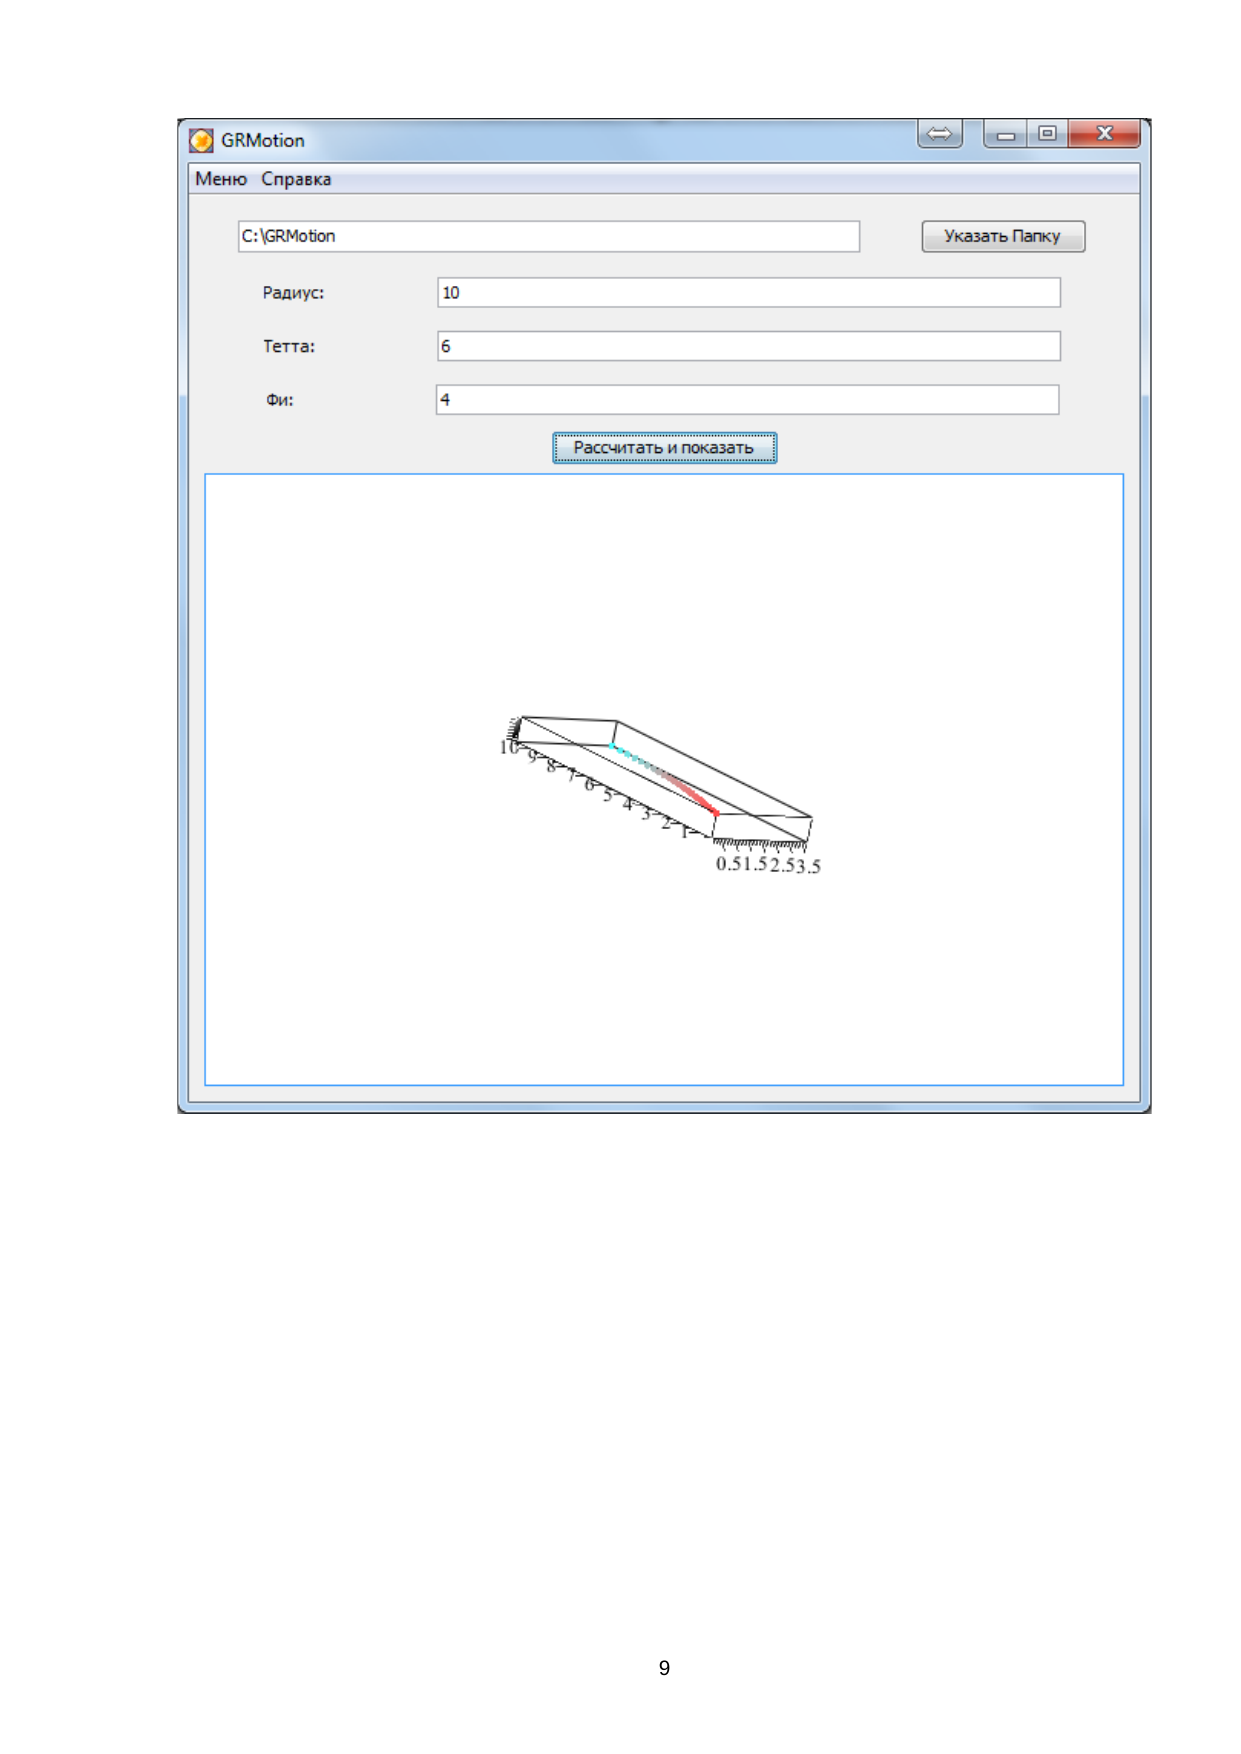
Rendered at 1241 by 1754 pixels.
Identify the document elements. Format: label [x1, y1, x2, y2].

picture [177, 118, 1152, 1114]
